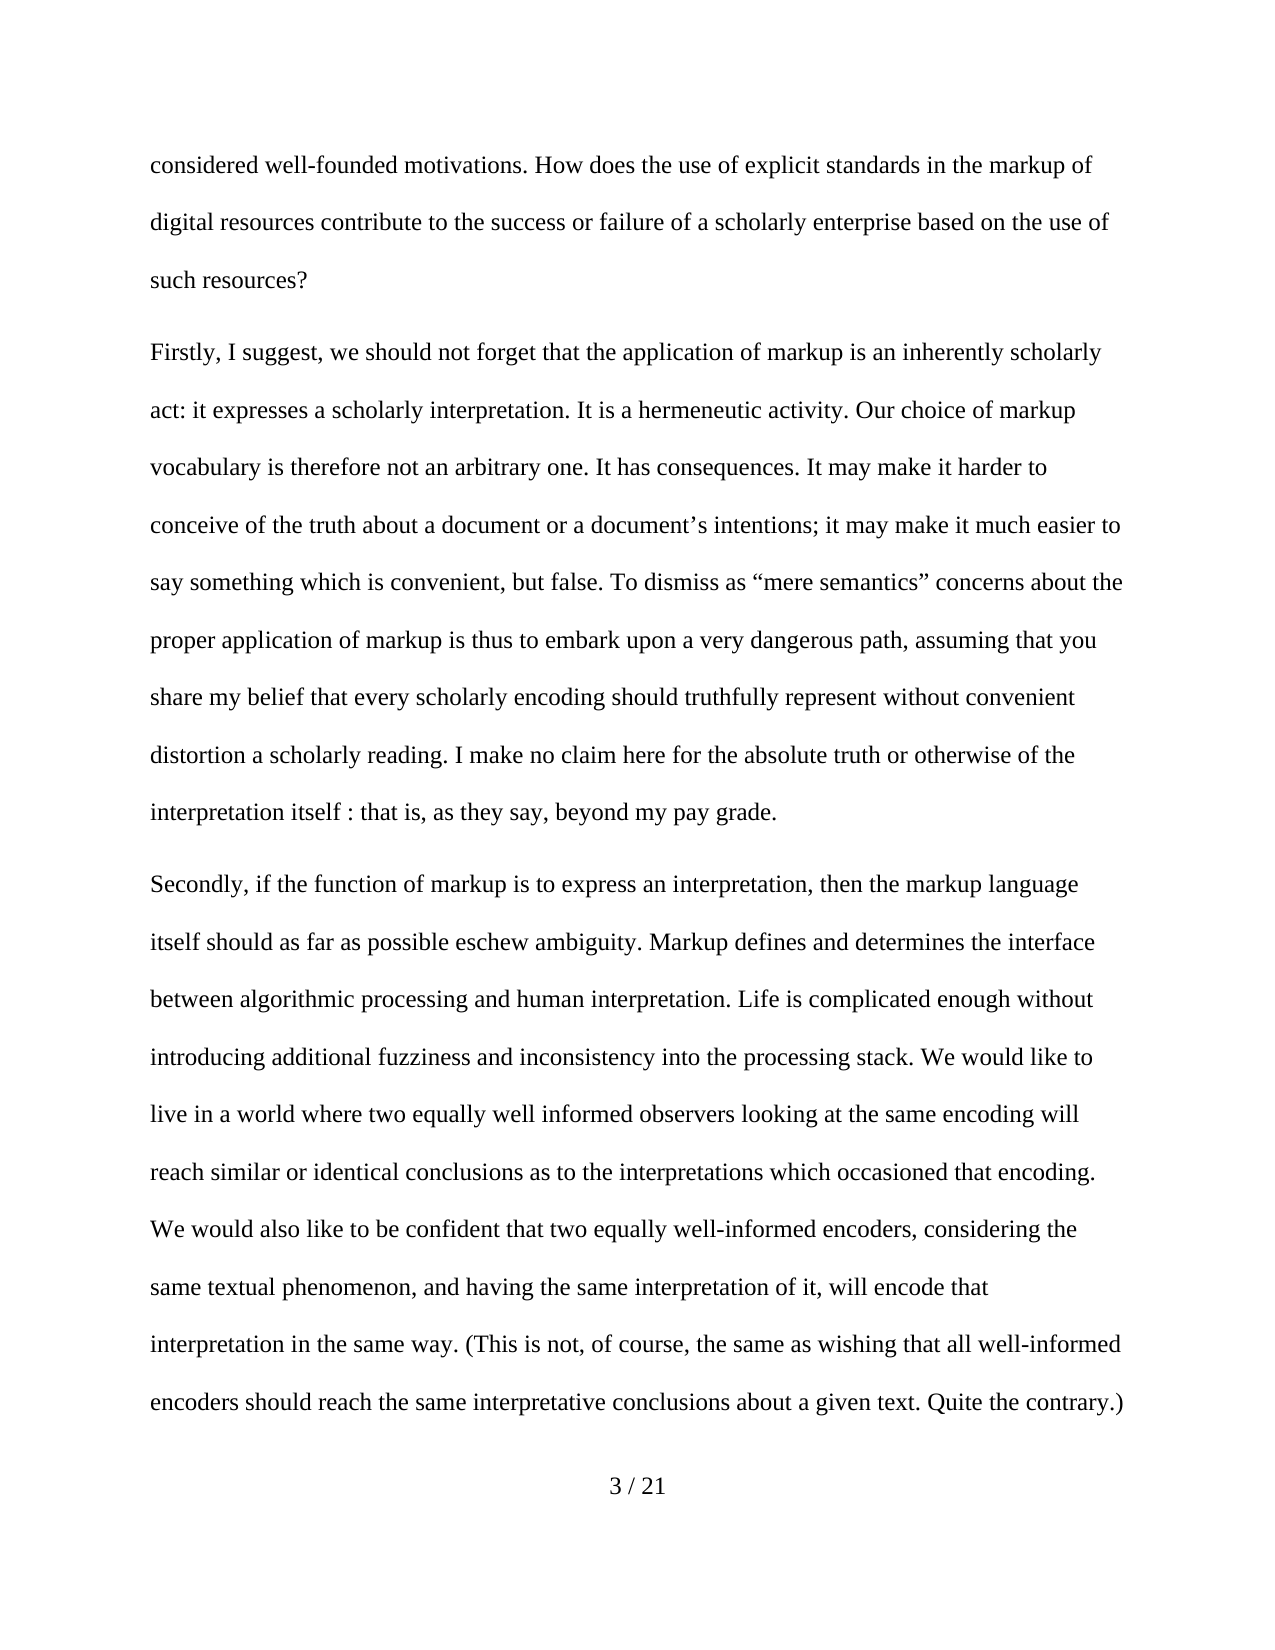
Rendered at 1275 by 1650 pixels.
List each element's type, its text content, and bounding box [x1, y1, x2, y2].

text Secondly, if the function of markup is to express an interpretation, then the markup language itself should as far as possible eschew ambiguity. Markup defines and determines the interface between algorithmic processing and human interpretation. Life is complicated enough without introducing additional fuzziness and inconsistency into the processing stack. We would like to live in a world where two equally well informed observers looking at the same encoding will reach similar or identical conclusions as to the interpretations which occasioned that encoding. We would also like to be confident that two equally well-informed encoders, considering the same textual phenomenon, and having the same interpretation of it, will encode that interpretation in the same way. (This is not, of course, the same as wishing that all well-informed encoders should reach the same interpretative conclusions about a given text. Quite the contrary.) [150, 869, 1125, 1416]
text considered well-founded motivations. How does the use of explicit standards in the markup of digital resources contribute to the success or failure of a scholarly enterprise based on the use of such resources? [150, 150, 1125, 294]
text Firstly, I suggest, we should not forget that the application of markup is an inherently scholarly act: it expresses a scholarly interpretation. It is a hermeneutic activity. Our choice of markup vocabulary is therefore not an arbitrary one. It has consequences. It may make it harder to conceive of the truth about a document or a document’s intentions; it may make it much easier to say something which is convenient, but false. To dismiss as “mere semantics” concerns about the proper application of markup is thus to embark upon a very dangerous path, assuming that you share my belief that every scholarly encoding should truthfully represent without convenient distortion a scholarly reading. I make no claim here for the absolute truth or otherwise of the interpretation itself : that is, as they say, beyond my pay grade. [150, 337, 1125, 826]
